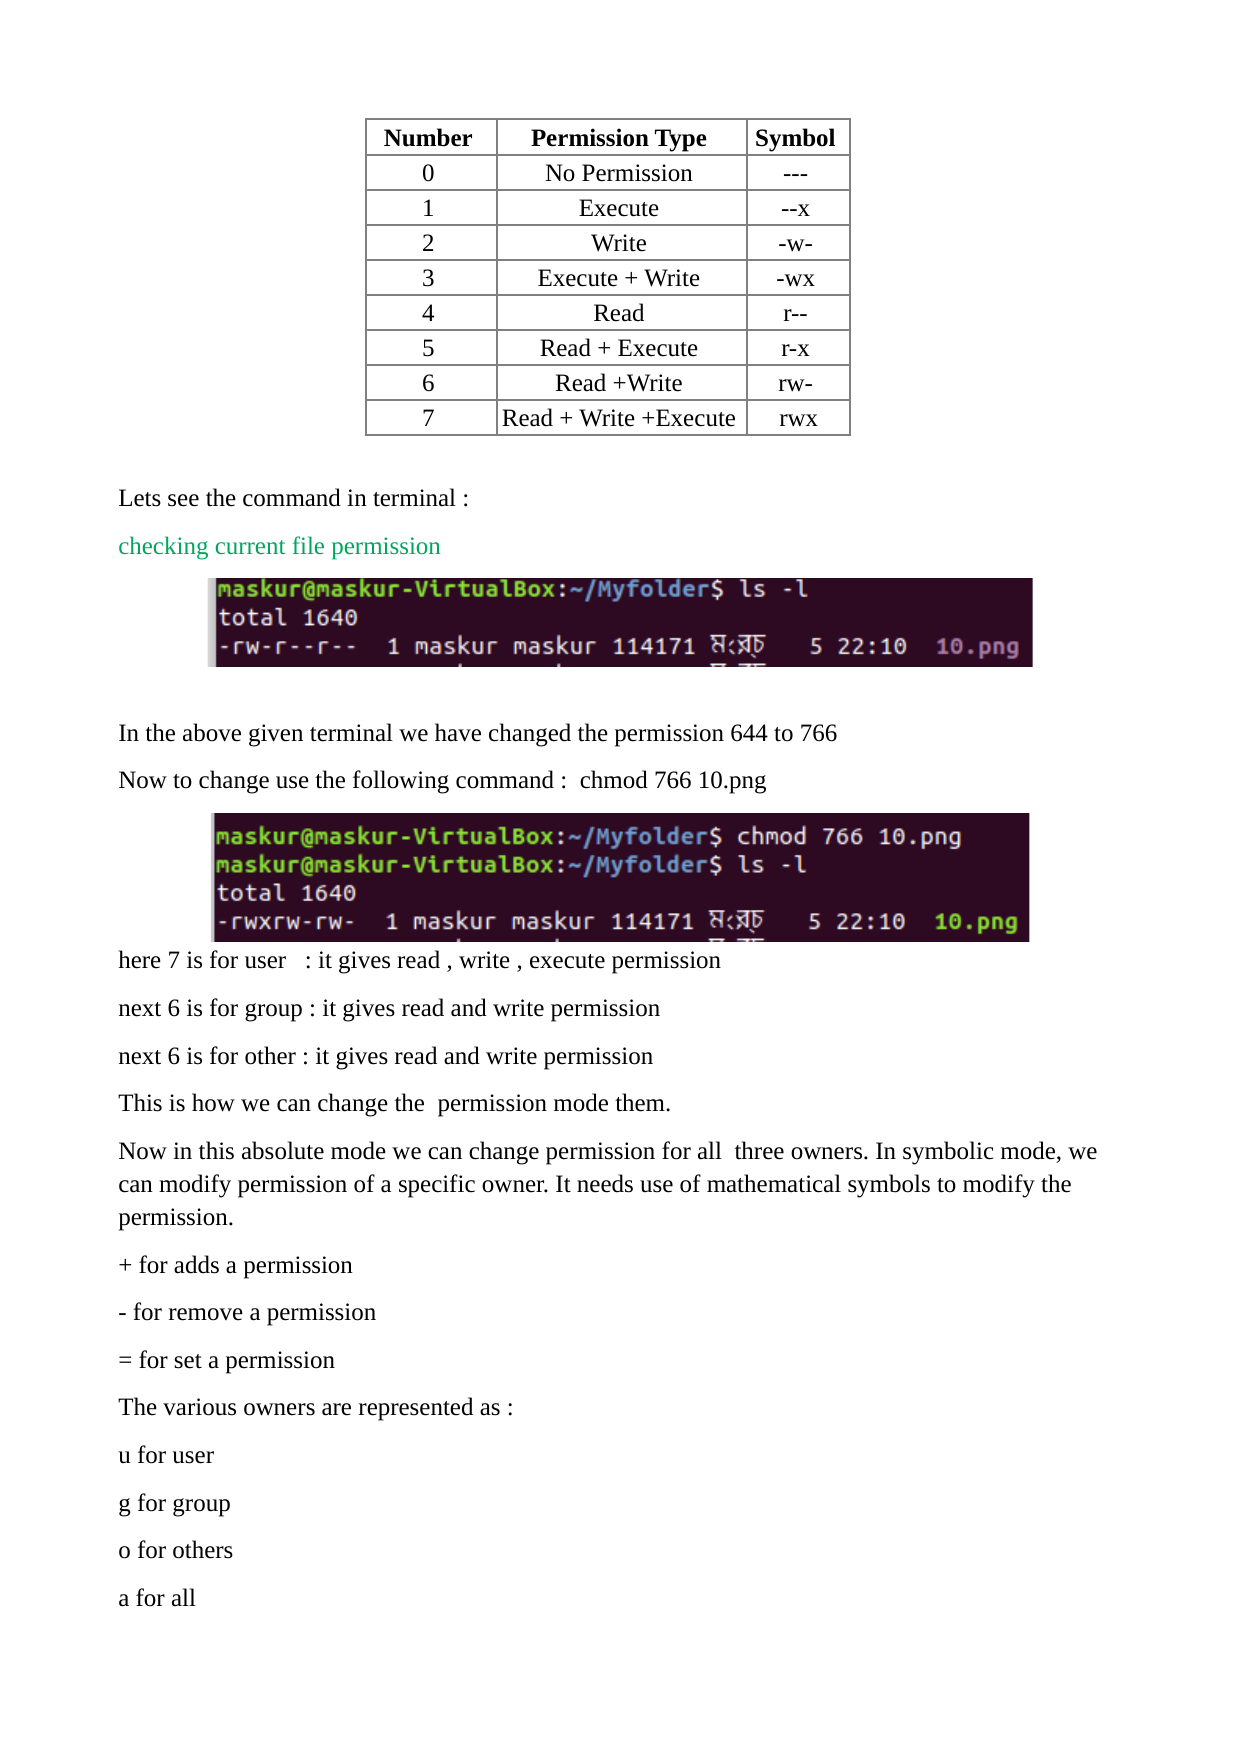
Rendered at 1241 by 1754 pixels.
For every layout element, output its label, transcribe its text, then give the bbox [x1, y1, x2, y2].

table_cell --x [748, 191, 849, 224]
table_cell rw- [748, 366, 849, 399]
table_header Permission Type [498, 120, 746, 154]
text checking current file permission [118, 531, 1122, 560]
table_cell 3 [367, 261, 496, 294]
text Lets see the command in terminal : [118, 483, 1122, 512]
table_cell Read + Execute [498, 331, 746, 364]
table_cell -wx [748, 261, 849, 294]
text o for others [118, 1535, 1122, 1564]
table_cell Read + Write +Execute [498, 401, 746, 434]
table_cell r-- [748, 296, 849, 329]
table_cell Execute [498, 191, 746, 224]
table_cell 5 [367, 331, 496, 364]
table_header Number [367, 120, 496, 154]
table_cell r-x [748, 331, 849, 364]
text g for group [118, 1488, 1122, 1516]
table_cell Execute + Write [498, 261, 746, 294]
text In the above given terminal we have changed the permission 644 to 766 [118, 718, 1122, 747]
text next 6 is for group : it gives read and write permission [118, 993, 1122, 1022]
text + for adds a permission [118, 1250, 1122, 1278]
table_header Symbol [748, 120, 849, 154]
picture [207, 578, 1033, 667]
table_cell 1 [367, 191, 496, 224]
table_cell Read [498, 296, 746, 329]
table_cell --- [748, 156, 849, 189]
text Now to change use the following command : chmod 766 10.png [118, 766, 1122, 794]
table_cell 6 [367, 366, 496, 399]
text here 7 is for user : it gives read , write , execute permission [118, 813, 1122, 974]
text This is how we can change the permission mode them. [118, 1088, 1122, 1117]
text a for all [118, 1583, 1122, 1612]
text Now in this absolute mode we can change permission for all three owners. In symbolic mode, we can modify permission of a specific owner. It needs use of mathematical symbols to modify the permission. [118, 1136, 1122, 1231]
text The various owners are represented as : [118, 1392, 1122, 1421]
text u for user [118, 1440, 1122, 1469]
table_cell No Permission [498, 156, 746, 189]
text - for remove a permission [118, 1297, 1122, 1326]
table_cell 2 [367, 226, 496, 259]
table_cell 4 [367, 296, 496, 329]
table_cell -w- [748, 226, 849, 259]
table_cell Read +Write [498, 366, 746, 399]
picture [210, 813, 1030, 942]
table_cell Write [498, 226, 746, 259]
text next 6 is for other : it gives read and write permission [118, 1041, 1122, 1069]
text = for set a permission [118, 1345, 1122, 1374]
table_cell rwx [748, 401, 849, 434]
table_cell 7 [367, 401, 496, 434]
table_cell 0 [367, 156, 496, 189]
